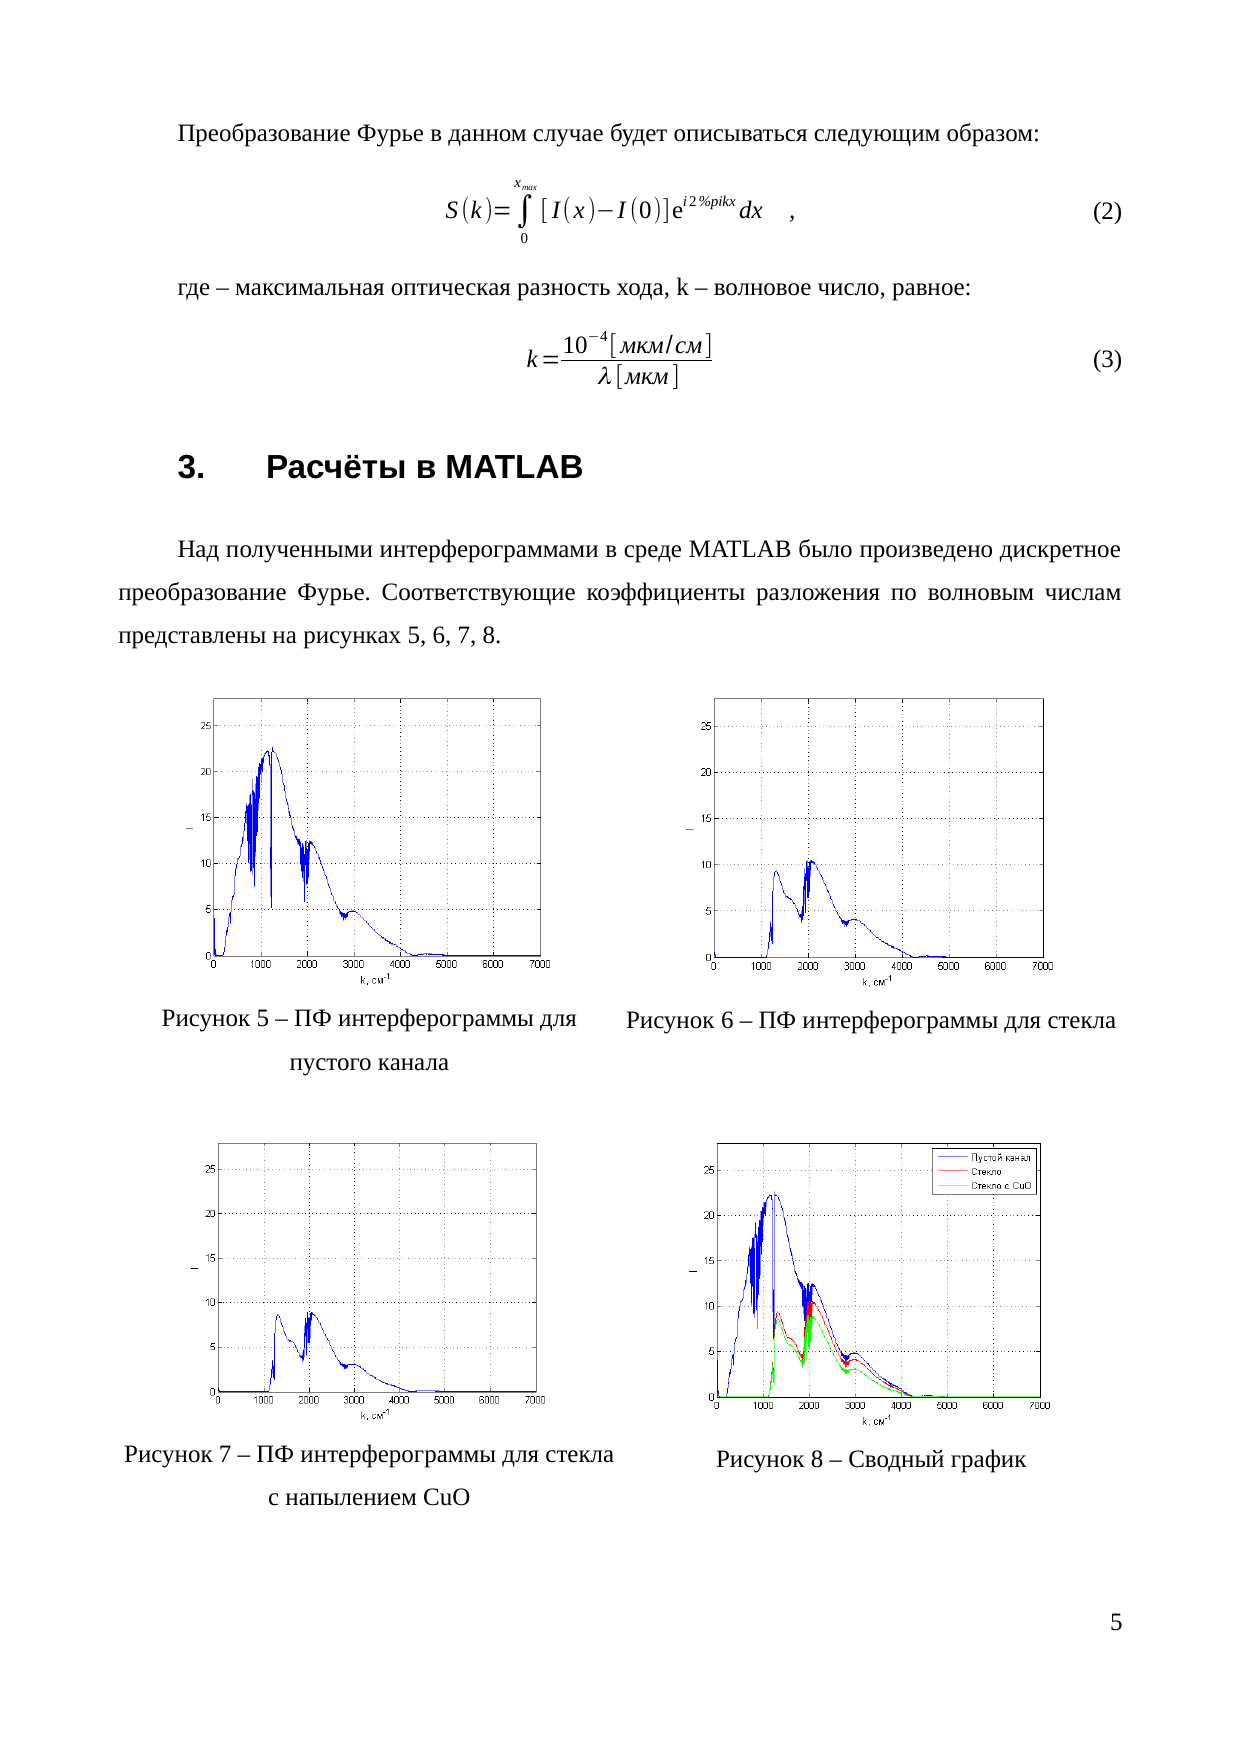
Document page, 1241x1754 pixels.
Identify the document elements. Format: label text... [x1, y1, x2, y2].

table_header Рисунок 5 – ПФ интерферограммы для пустого канала [118, 675, 620, 1119]
picture [165, 1119, 573, 1425]
text Преобразование Фурье в данном случае будет описываться следующим образом: [118, 118, 1122, 147]
picture [159, 675, 579, 990]
picture [659, 675, 1083, 992]
text Над полученными интерферограммами в среде MATLAB было произведено дискретное преобразование Фурье. Соответствующие коэффициенты разложения по волновым числам представлены на рисунках 5, 6, 7, 8. [118, 534, 1122, 649]
table_cell Рисунок 8 – Сводный график [620, 1119, 1122, 1554]
text (3) [118, 327, 1122, 391]
text (2) [118, 173, 1122, 246]
picture [663, 1119, 1079, 1431]
subtitle Расчёты в MATLAB [118, 447, 1122, 485]
table_header Рисунок 6 – ПФ интерферограммы для стекла [620, 675, 1122, 1119]
text где – максимальная оптическая разность хода, k – волновое число, равное: [118, 272, 1122, 301]
table_cell Рисунок 7 – ПФ интерферограммы для стекла с напылением CuO [118, 1119, 620, 1554]
